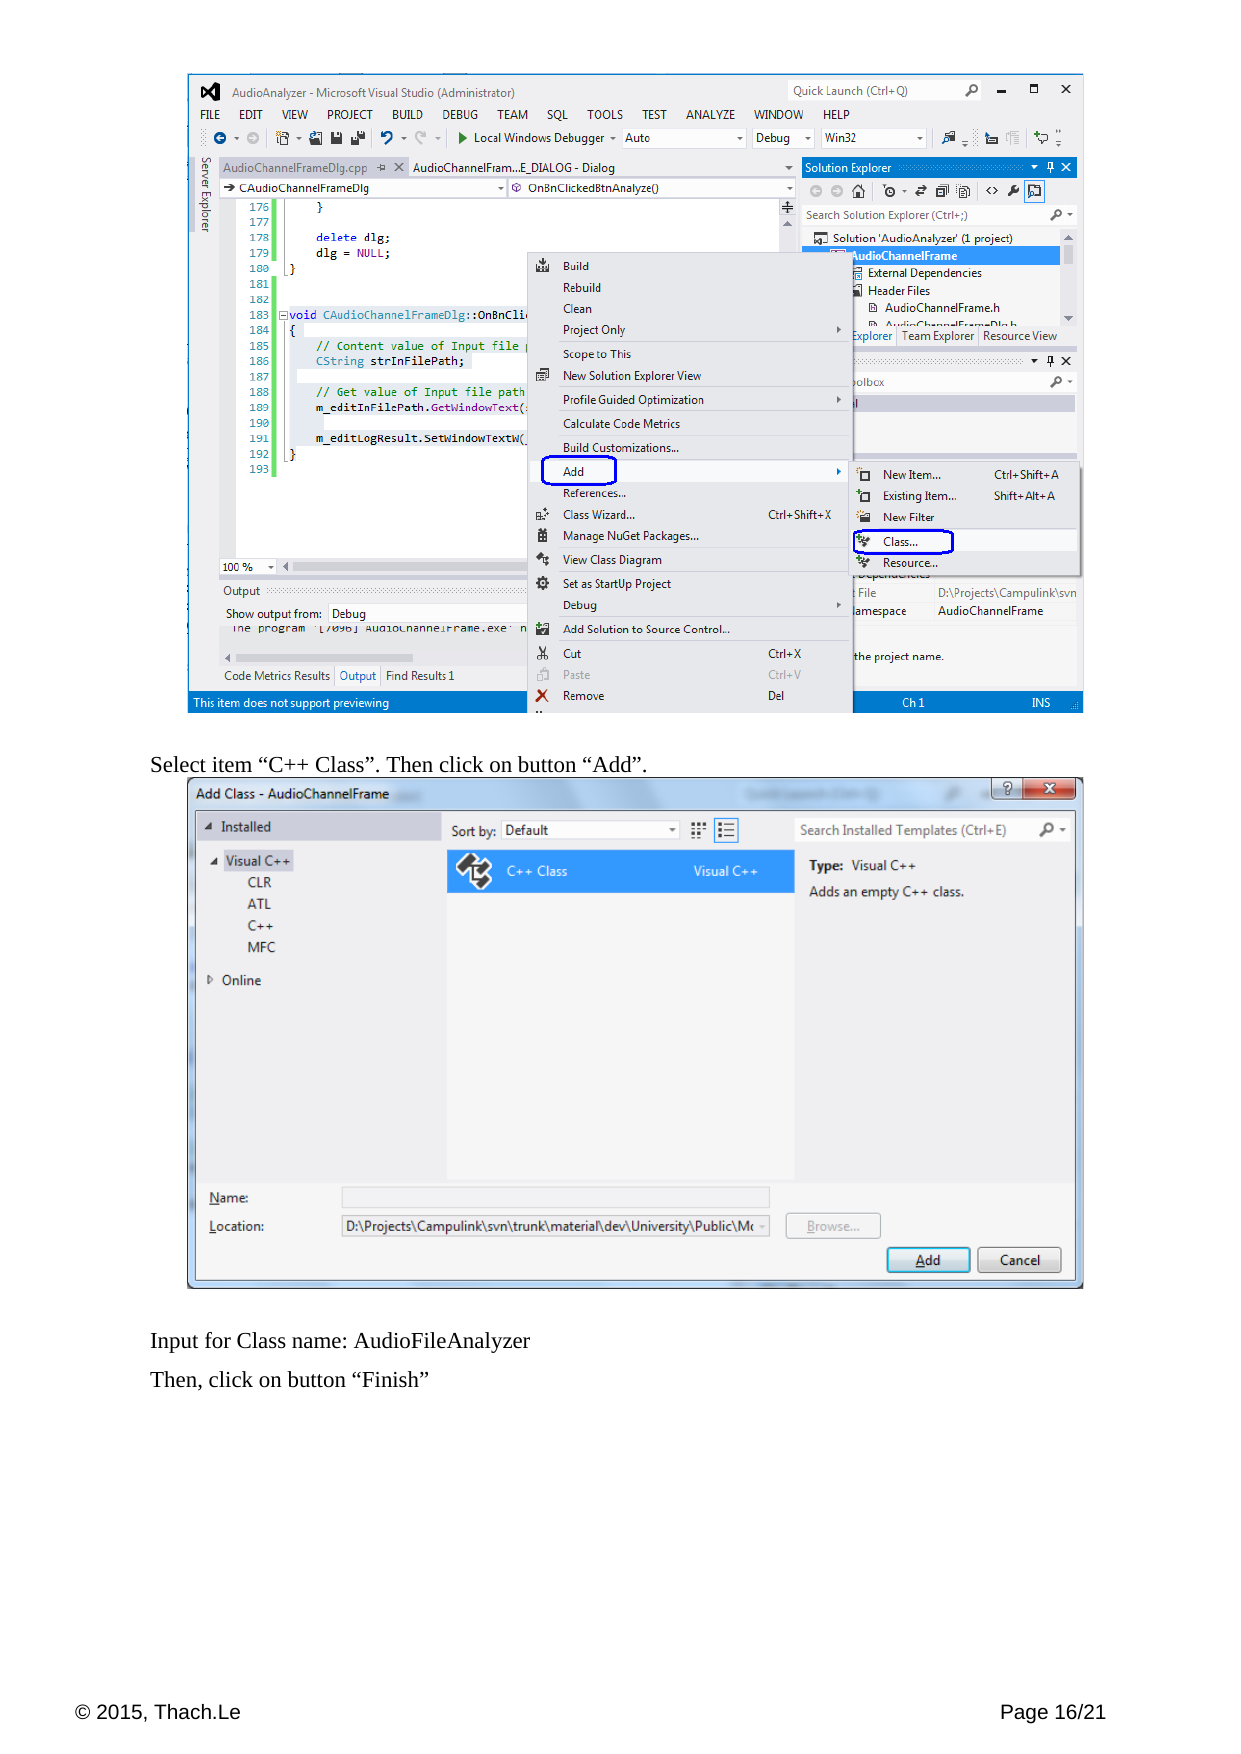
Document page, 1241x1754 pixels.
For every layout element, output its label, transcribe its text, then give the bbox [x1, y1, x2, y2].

text Input for Class name: AudioFileAnalyzer [150, 1327, 1196, 1353]
text Then, click on button “Finish” [150, 1366, 1196, 1392]
text Select item “C++ Class”. Then click on button “Add”. [150, 751, 1196, 777]
picture [187, 777, 1084, 1289]
